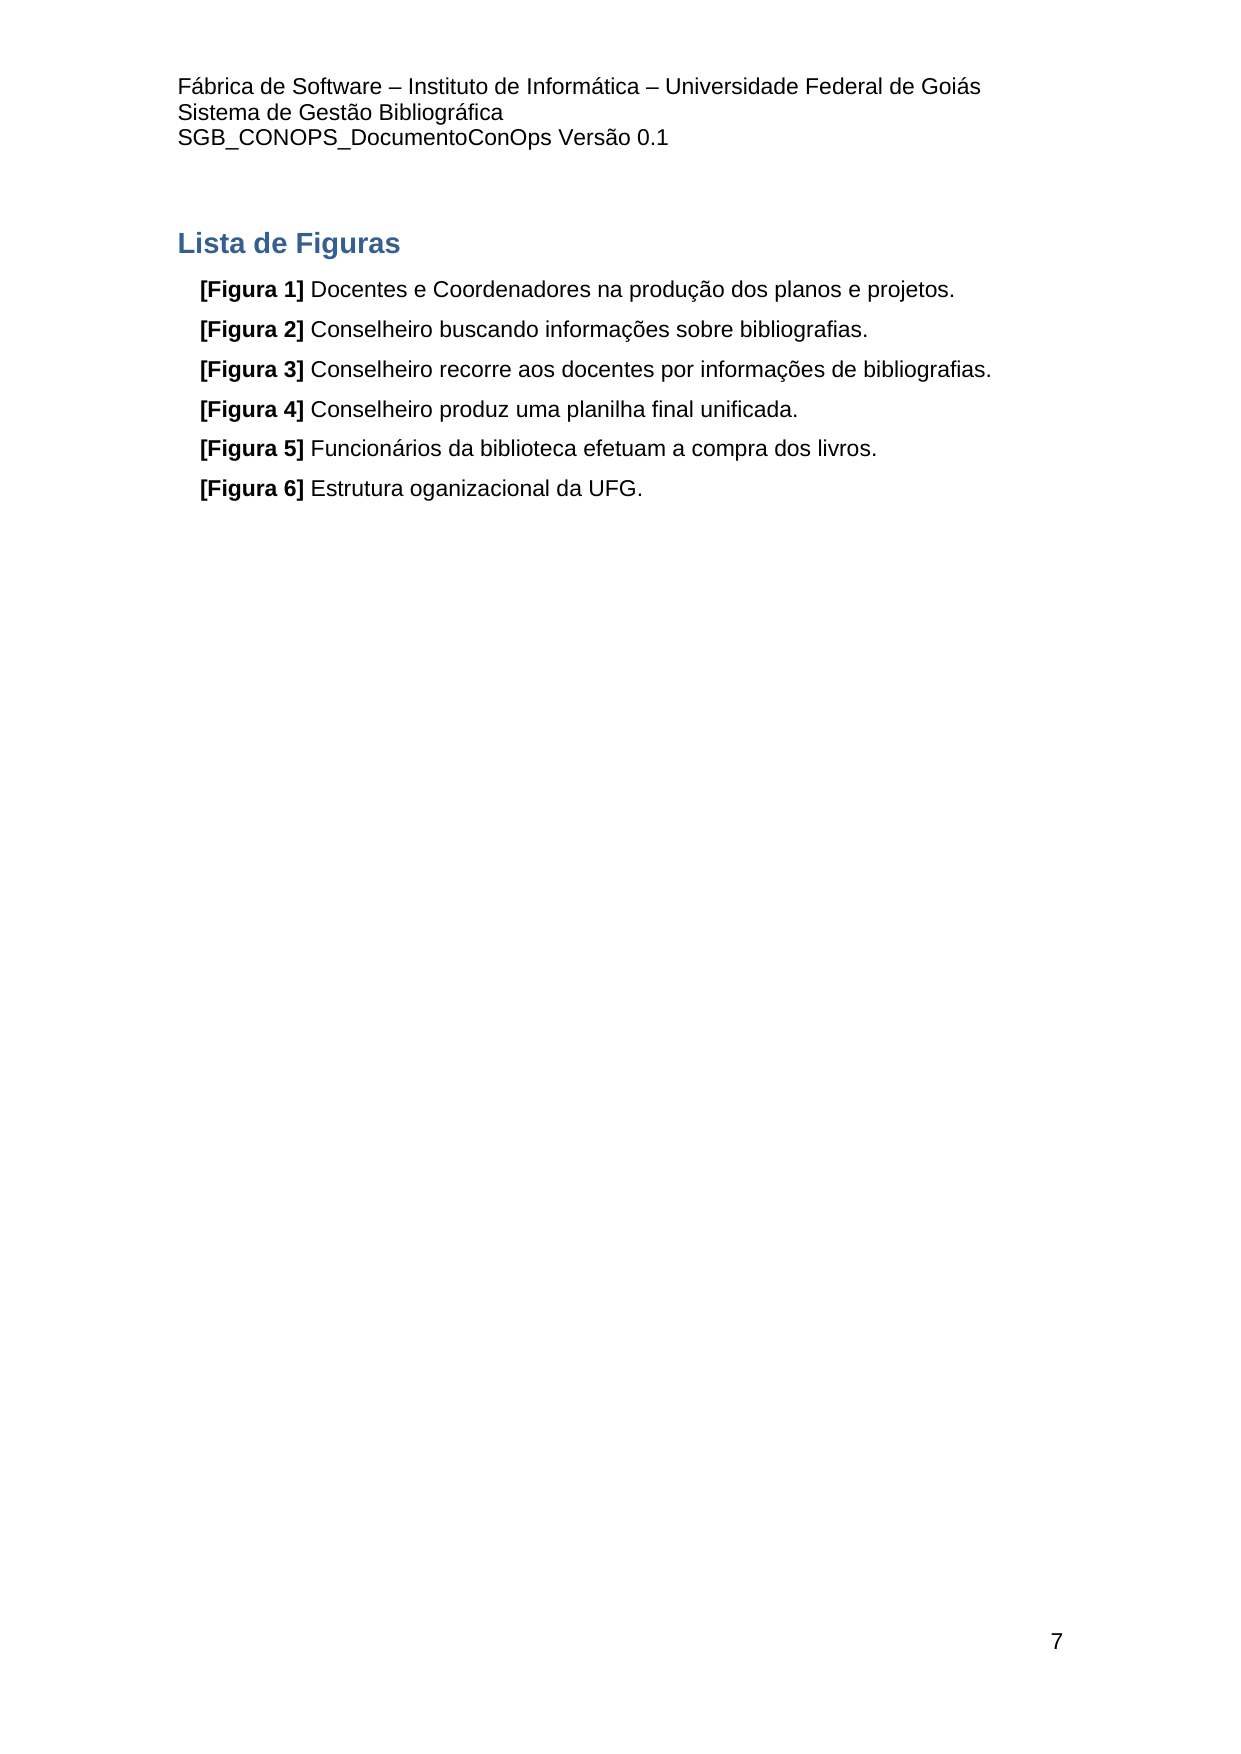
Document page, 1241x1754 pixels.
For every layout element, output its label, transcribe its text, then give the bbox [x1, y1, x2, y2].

text [Figura 5] Funcionários da biblioteca efetuam a compra dos livros. [177, 436, 1063, 462]
subtitle Lista de Figuras [177, 227, 1063, 260]
text [Figura 3] Conselheiro recorre aos docentes por informações de bibliografias. [177, 357, 1063, 382]
text [Figura 2] Conselheiro buscando informações sobre bibliografias. [177, 317, 1063, 342]
text [Figura 4] Conselheiro produz uma planilha final unificada. [177, 396, 1063, 422]
text [Figura 6] Estrutura oganizacional da UFG. [177, 476, 1063, 502]
text [Figura 1] Docentes e Coordenadores na produção dos planos e projetos. [177, 277, 1063, 303]
